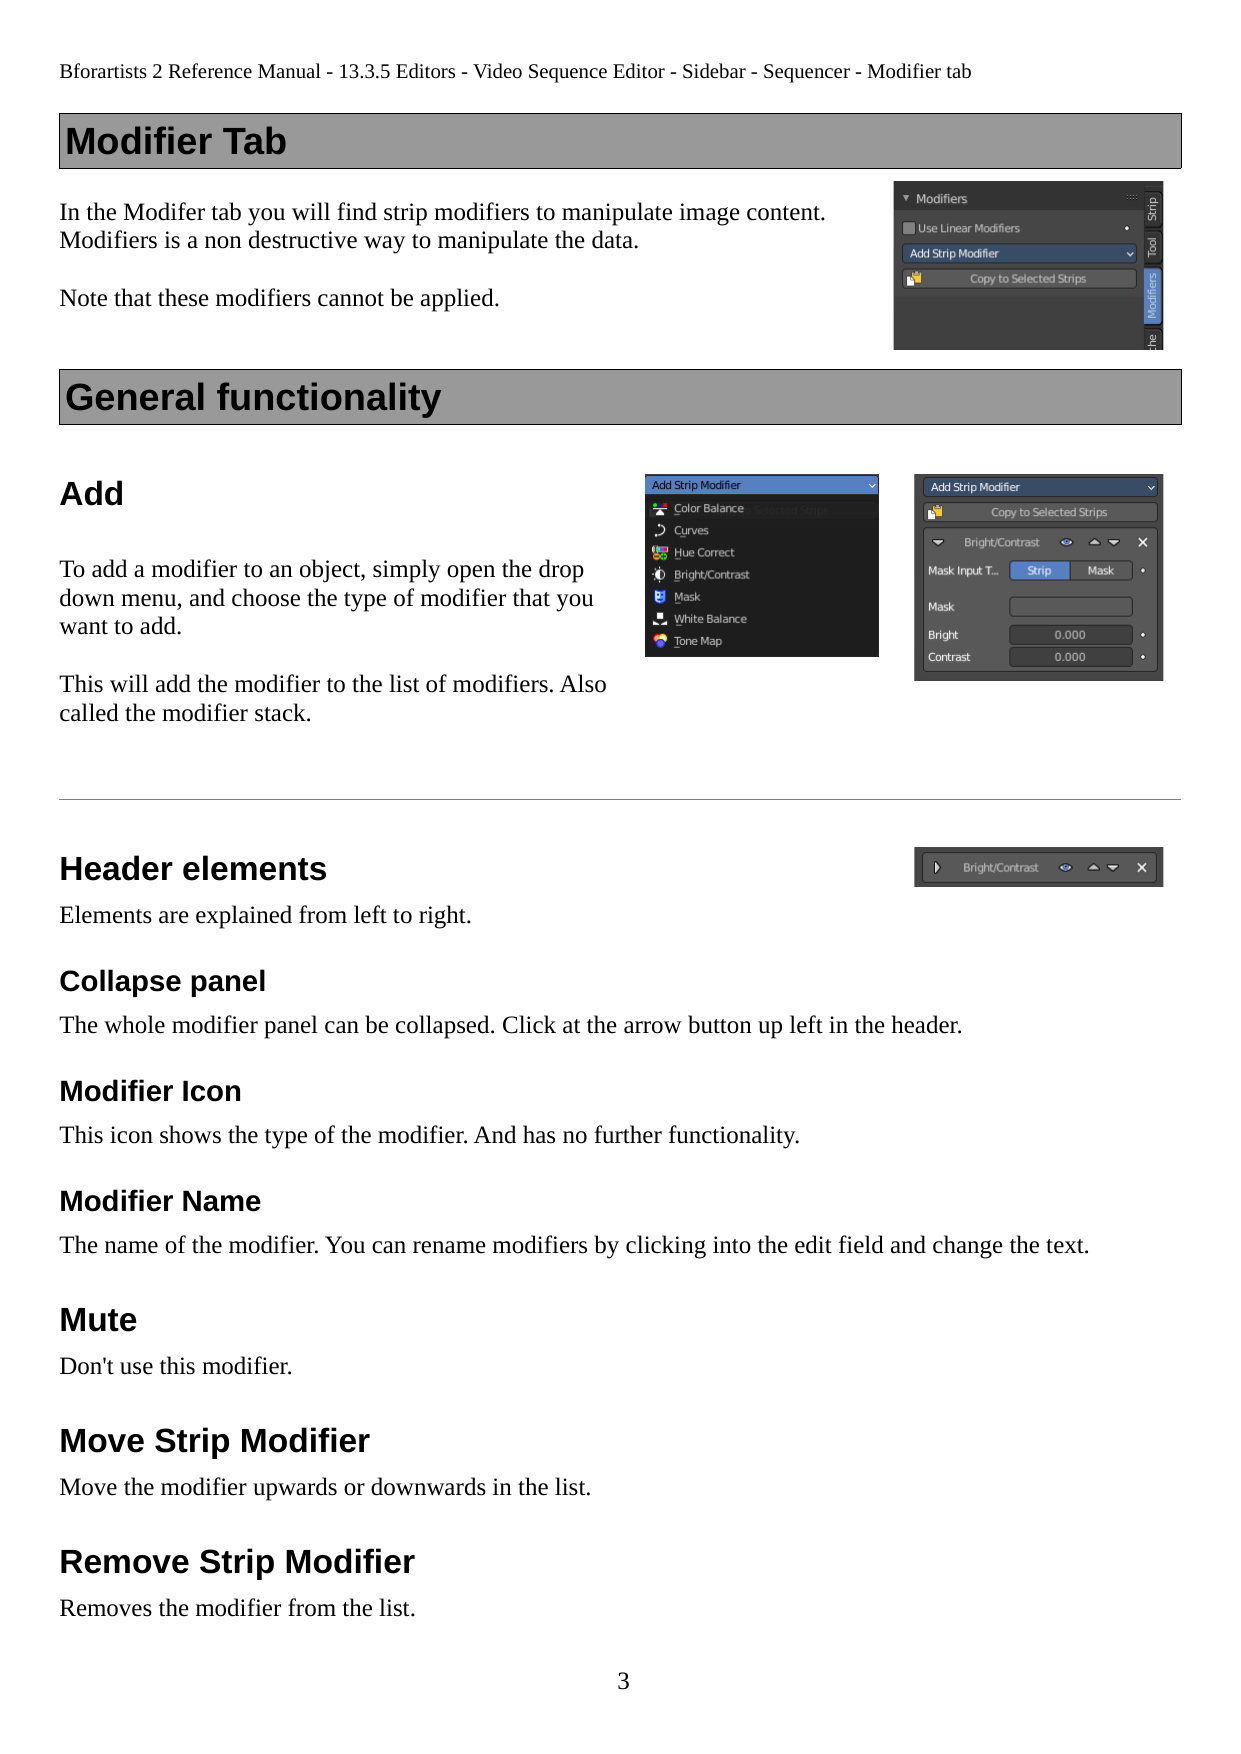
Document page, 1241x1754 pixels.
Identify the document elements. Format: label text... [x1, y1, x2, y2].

text To add a modifier to an object, simply open the drop down menu, and choose the type of modifier that you want to add. [59, 554, 645, 640]
picture [914, 847, 1164, 887]
text This icon shows the type of the modifier. And has no further functionality. [59, 1120, 1181, 1149]
subtitle Add [59, 474, 645, 513]
text Move the modifier upwards or downwards in the list. [59, 1472, 1181, 1501]
subtitle Remove Strip Modifier [59, 1542, 1181, 1580]
subtitle Move Strip Modifier [59, 1421, 1181, 1459]
text Don't use this modifier. [59, 1351, 1181, 1379]
picture [914, 474, 1164, 681]
subtitle Collapse panel [59, 964, 1181, 997]
subtitle [879, 474, 914, 513]
text [879, 554, 914, 640]
text In the Modifer tab you will find strip modifiers to manipulate image content. Modifiers is a non destructive way to manipulate the data. [59, 197, 893, 254]
text Elements are explained from left to right. [59, 900, 1181, 929]
subtitle Header elements [59, 849, 1181, 888]
text This will add the modifier to the list of modifiers. Also called the modifier stack. [59, 669, 1181, 726]
subtitle Modifier Icon [59, 1074, 1181, 1107]
subtitle [1164, 474, 1181, 513]
table_header Modifier Tab [60, 114, 1181, 168]
subtitle Modifier Name [59, 1183, 1181, 1217]
picture [645, 474, 879, 657]
table_header General functionality [60, 370, 1181, 424]
text The name of the modifier. You can rename modifiers by clicking into the edit field and change the text. [59, 1230, 1181, 1258]
text The whole modifier panel can be collapsed. Click at the arrow button up left in the header. [59, 1010, 1181, 1039]
subtitle Mute [59, 1300, 1181, 1338]
text Note that these modifiers cannot be applied. [59, 283, 893, 312]
picture [893, 181, 1164, 350]
text Removes the modifier from the list. [59, 1593, 1181, 1622]
